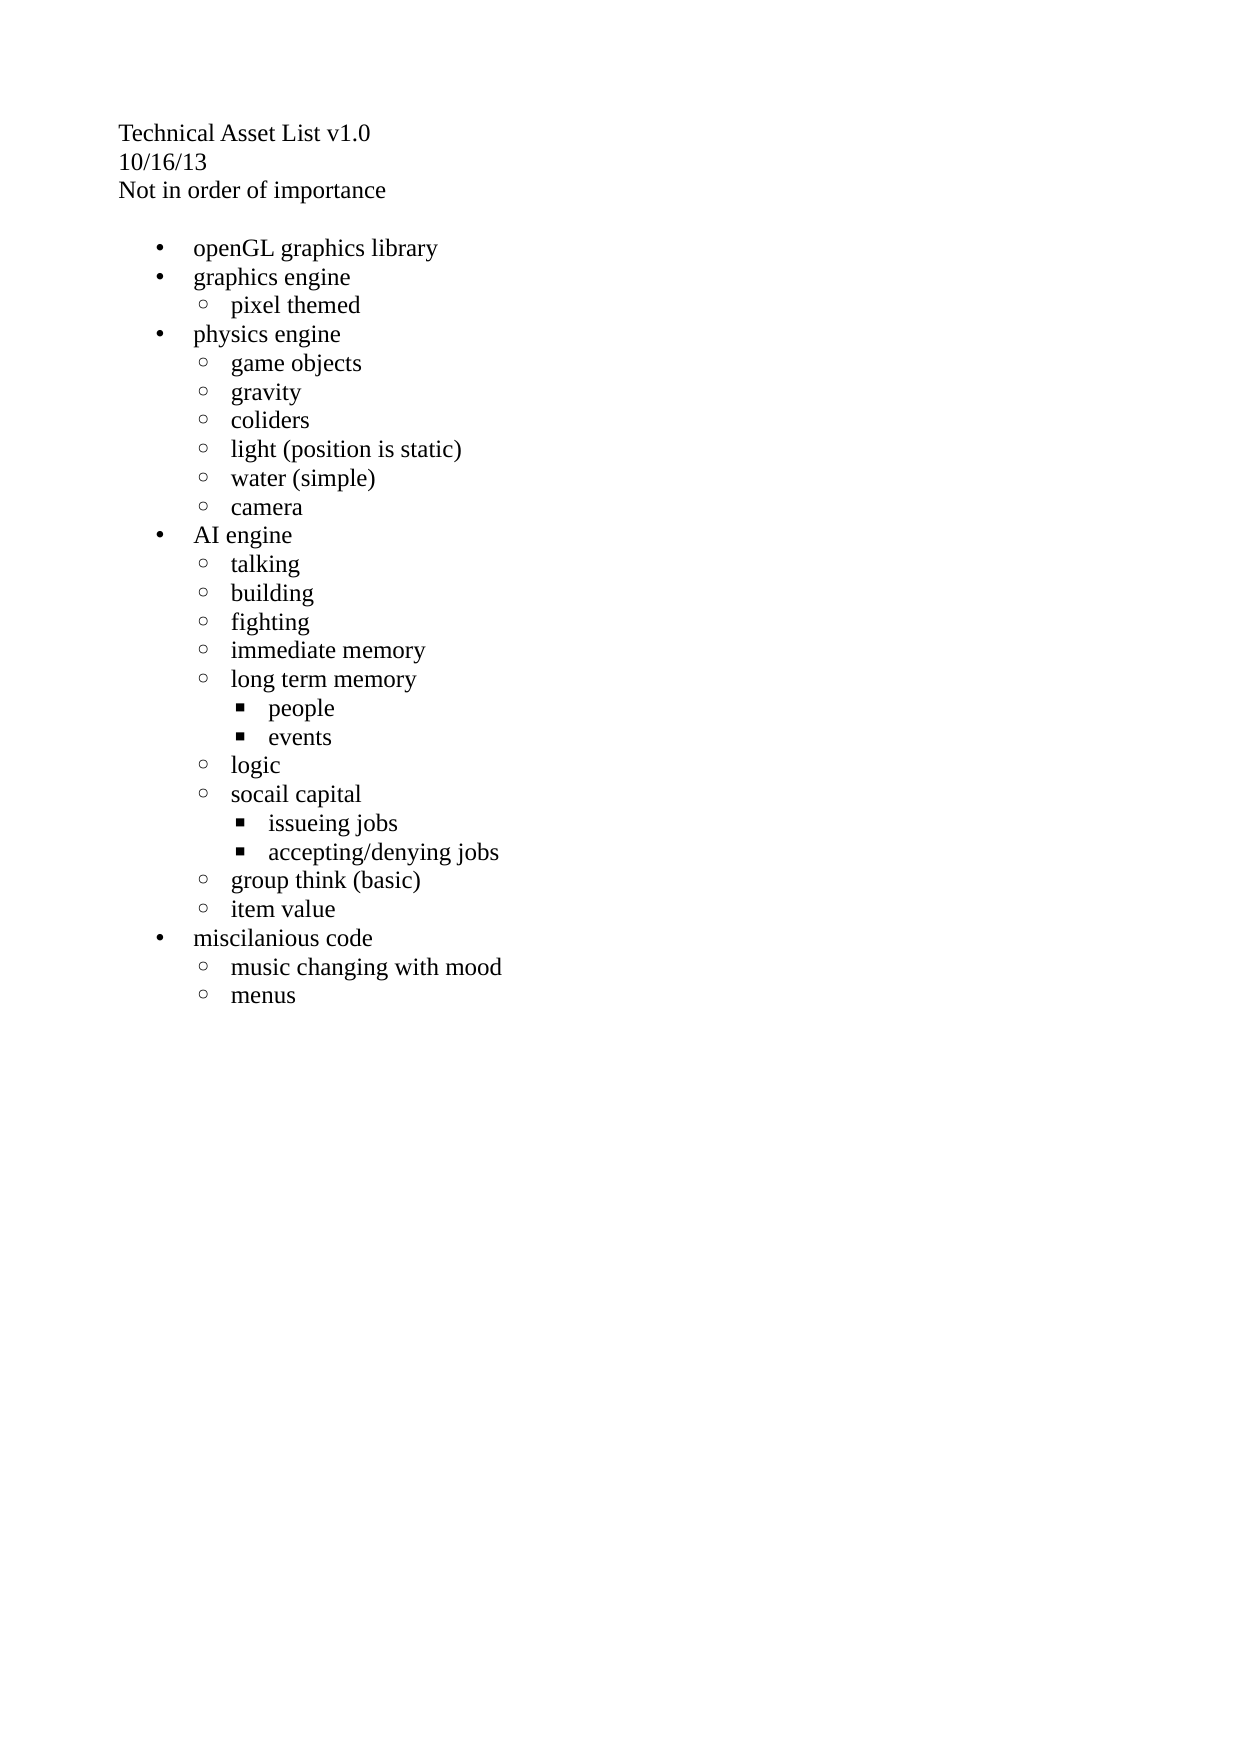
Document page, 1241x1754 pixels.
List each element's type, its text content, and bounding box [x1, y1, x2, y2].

list socail capital [193, 779, 1122, 808]
list music changing with mood [193, 952, 1122, 981]
list menus [193, 981, 1122, 1009]
list logic [193, 751, 1122, 779]
list game objects [193, 348, 1122, 377]
list talking [193, 549, 1122, 578]
list issueing jobs [231, 808, 1122, 837]
list pixel themed [193, 291, 1122, 319]
list openGL graphics library [156, 233, 1122, 262]
list water (simple) [193, 463, 1122, 492]
list accepting/denying jobs [231, 837, 1122, 866]
text Not in order of importance [118, 176, 1122, 204]
list group think (basic) [193, 866, 1122, 894]
list building [193, 578, 1122, 607]
list events [231, 722, 1122, 751]
text 10/16/13 [118, 147, 1122, 176]
list immediate memory [193, 636, 1122, 664]
list AI engine [156, 521, 1122, 549]
list graphics engine [156, 262, 1122, 291]
list long term memory [193, 664, 1122, 693]
list light (position is static) [193, 434, 1122, 463]
list coliders [193, 406, 1122, 434]
text Technical Asset List v1.0 [118, 118, 1122, 147]
list people [231, 693, 1122, 722]
list miscilanious code [156, 923, 1122, 952]
list fighting [193, 607, 1122, 636]
list item value [193, 894, 1122, 923]
list gravity [193, 377, 1122, 406]
list camera [193, 492, 1122, 521]
list physics engine [156, 319, 1122, 348]
